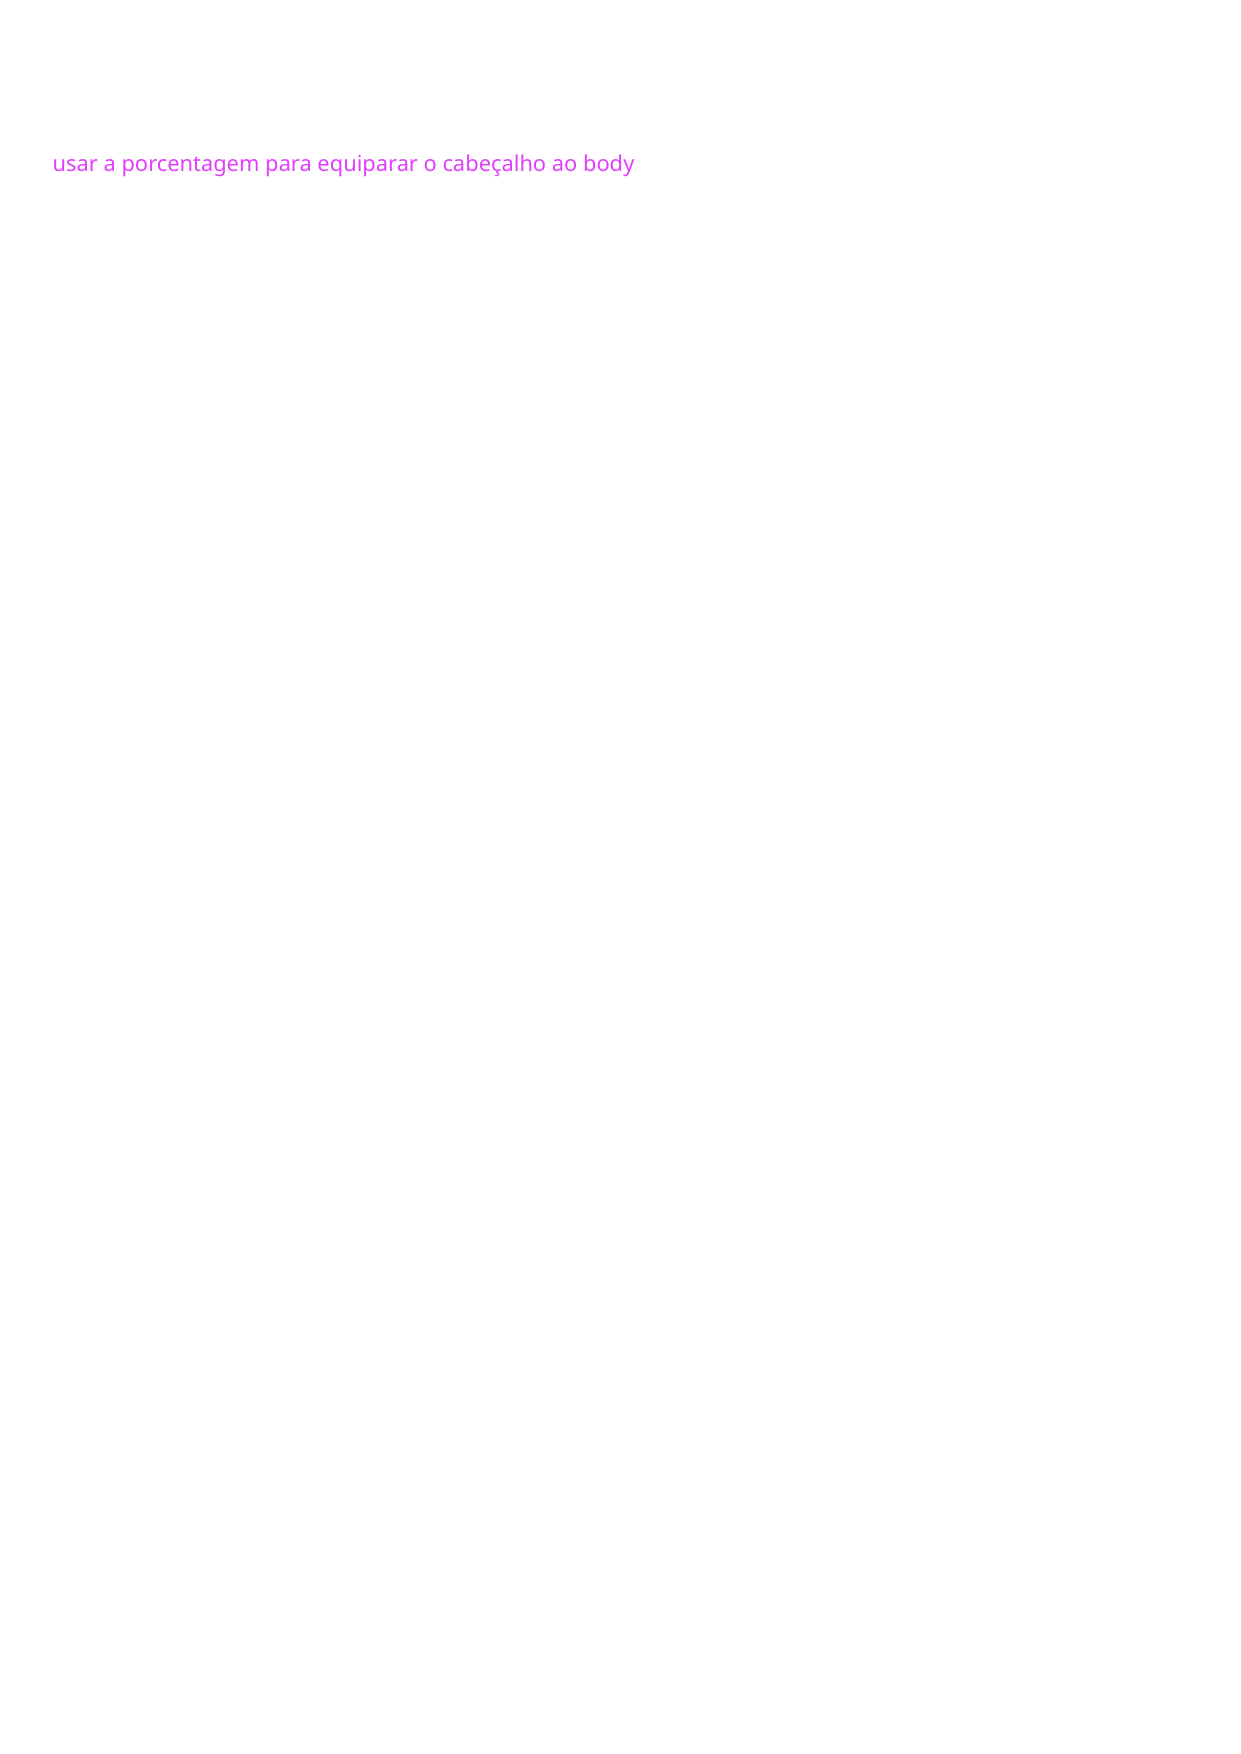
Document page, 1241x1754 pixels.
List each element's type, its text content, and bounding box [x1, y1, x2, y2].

text usar a porcentagem para equiparar o cabeçalho ao body [52, 148, 1192, 178]
